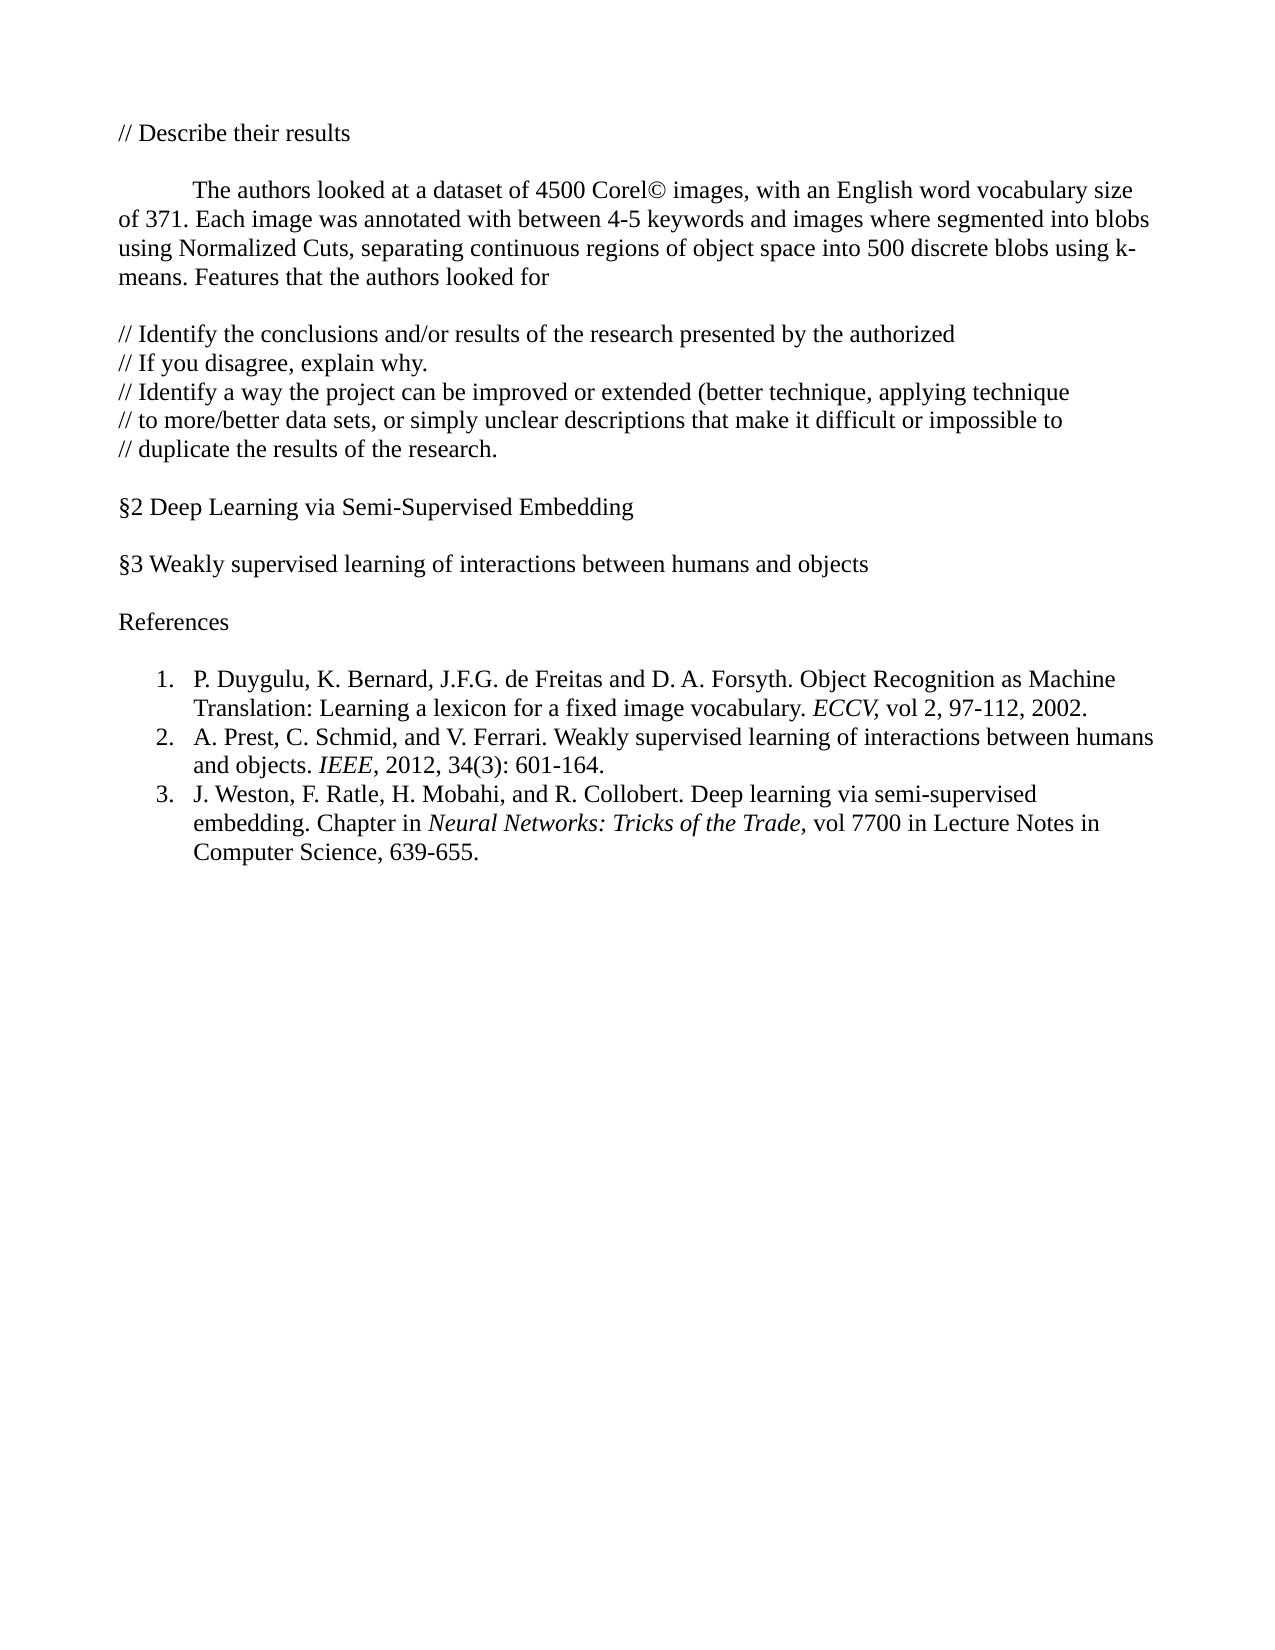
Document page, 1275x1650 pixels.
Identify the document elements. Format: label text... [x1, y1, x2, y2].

list A. Prest, C. Schmid, and V. Ferrari. Weakly supervised learning of interactions between humans and objects. IEEE, 2012, 34(3): 601-164. [156, 722, 1157, 779]
list P. Duygulu, K. Bernard, J.F.G. de Freitas and D. A. Forsyth. Object Recognition as Machine Translation: Learning a lexicon for a fixed image vocabulary. ECCV, vol 2, 97-112, 2002. [156, 664, 1157, 722]
text // Identify the conclusions and/or results of the research presented by the authorized [118, 319, 1157, 348]
list J. Weston, F. Ratle, H. Mobahi, and R. Collobert. Deep learning via semi-supervised embedding. Chapter in Neural Networks: Tricks of the Trade, vol 7700 in Lecture Notes in Computer Science, 639-655. [156, 779, 1157, 866]
text // duplicate the results of the research. [118, 434, 1157, 463]
text §3 Weakly supervised learning of interactions between humans and objects [118, 549, 1157, 578]
text // If you disagree, explain why. [118, 348, 1157, 377]
text §2 Deep Learning via Semi-Supervised Embedding [118, 492, 1157, 521]
text References [118, 607, 1157, 636]
text The authors looked at a dataset of 4500 Corel© images, with an English word vocabulary size of 371. Each image was annotated with between 4-5 keywords and images where segmented into blobs using Normalized Cuts, separating continuous regions of object space into 500 discrete blobs using k-means. Features that the authors looked for [118, 176, 1157, 291]
text // to more/better data sets, or simply unclear descriptions that make it difficult or impossible to [118, 406, 1157, 434]
text // Identify a way the project can be improved or extended (better technique, applying technique [118, 377, 1157, 406]
text // Describe their results [118, 118, 1157, 147]
